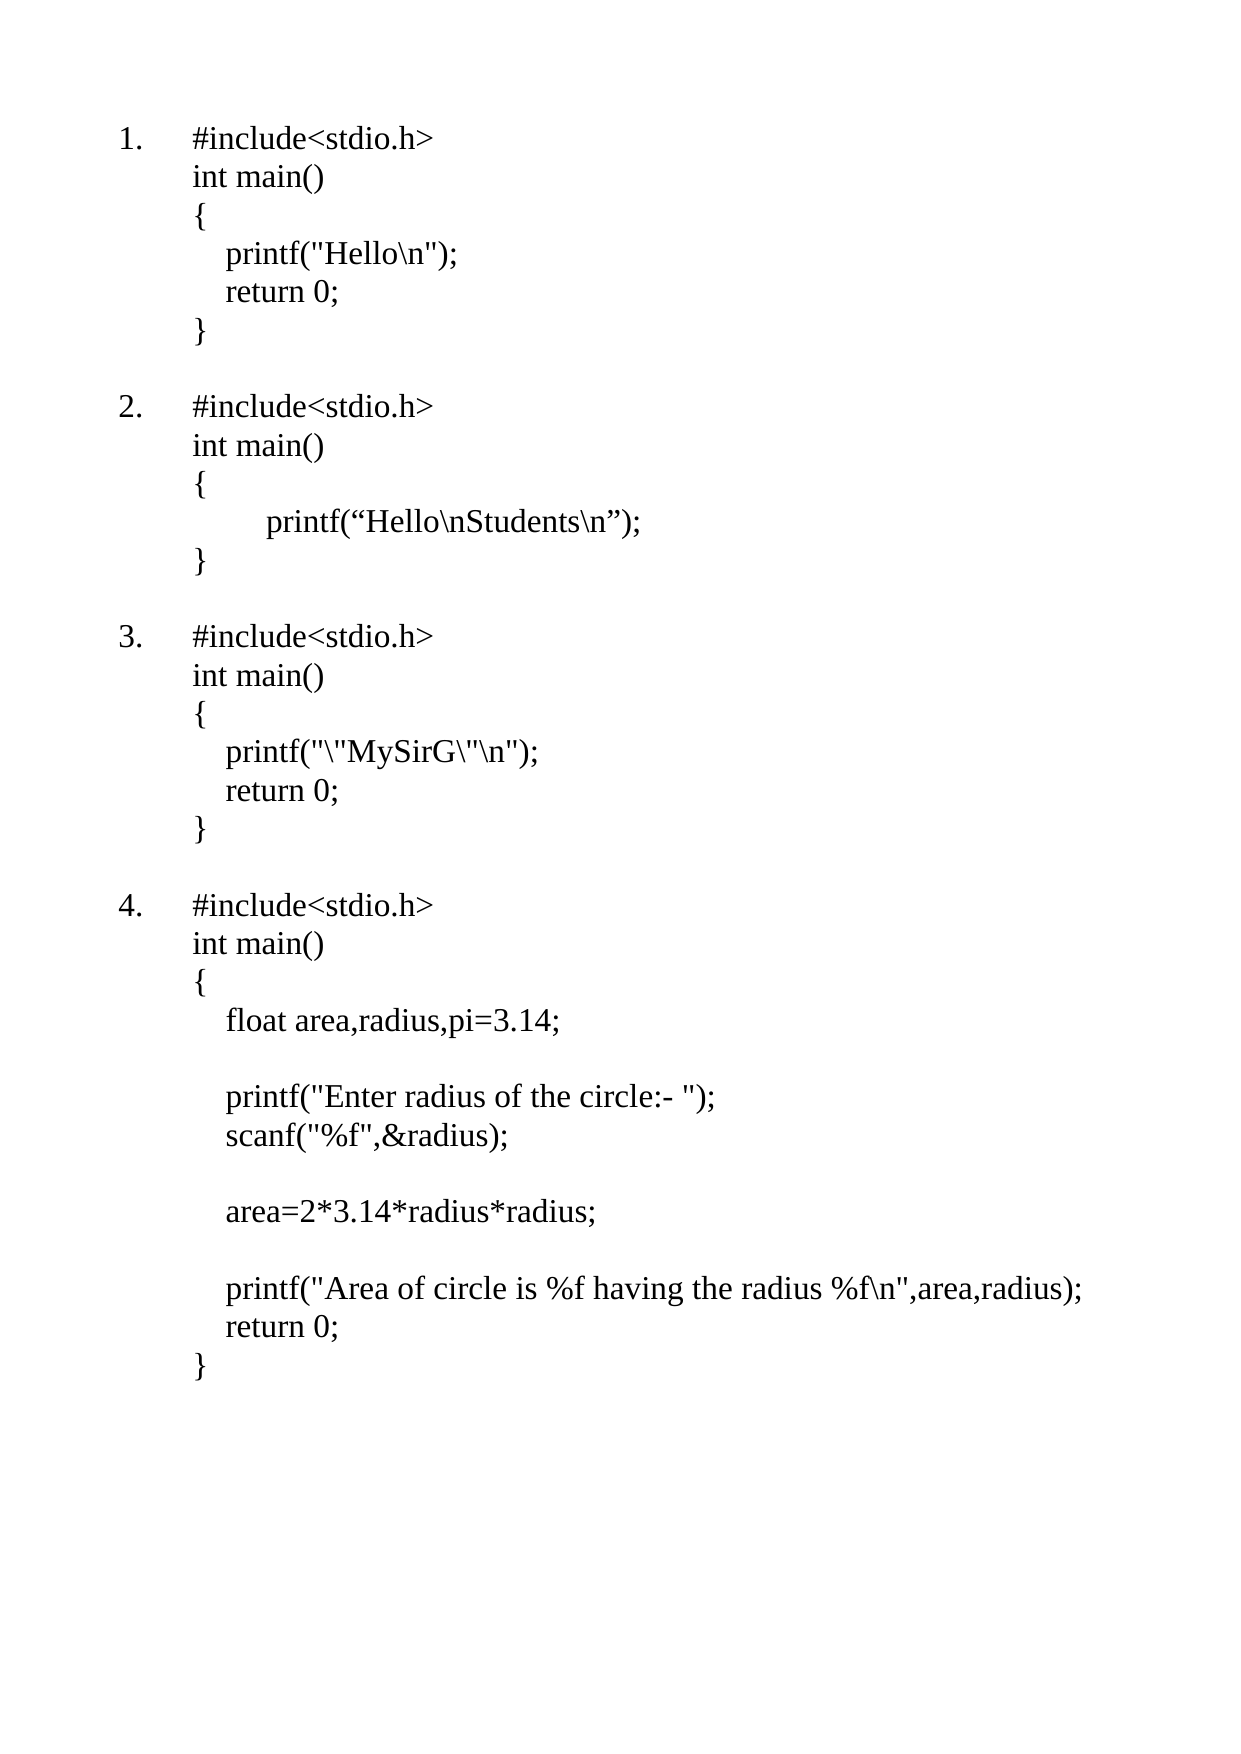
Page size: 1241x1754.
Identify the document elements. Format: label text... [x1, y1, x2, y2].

text } [118, 540, 1122, 578]
text return 0; [118, 770, 1122, 808]
text 4. #include<stdio.h> [118, 885, 1122, 923]
text float area,radius,pi=3.14; [118, 1000, 1122, 1038]
text int main() [118, 923, 1122, 961]
text printf("Hello\n"); [118, 233, 1122, 271]
text } [118, 1345, 1122, 1383]
text 2. #include<stdio.h> [118, 386, 1122, 425]
text int main() [118, 156, 1122, 195]
text return 0; [118, 1306, 1122, 1345]
text printf(“Hello\nStudents\n”); [118, 501, 1122, 540]
text printf("Area of circle is %f having the radius %f\n",area,radius); [118, 1268, 1122, 1306]
text 3. #include<stdio.h> [118, 616, 1122, 655]
text printf("Enter radius of the circle:- "); [118, 1076, 1122, 1115]
text return 0; [118, 271, 1122, 310]
text printf("\"MySirG\"\n"); [118, 731, 1122, 770]
text int main() [118, 655, 1122, 693]
text { [118, 693, 1122, 731]
text { [118, 463, 1122, 501]
text area=2*3.14*radius*radius; [118, 1191, 1122, 1230]
text scanf("%f",&radius); [118, 1115, 1122, 1153]
text { [118, 961, 1122, 1000]
text } [118, 808, 1122, 846]
text } [118, 310, 1122, 348]
text { [118, 195, 1122, 233]
text 1. #include<stdio.h> [118, 118, 1122, 156]
text int main() [118, 425, 1122, 463]
